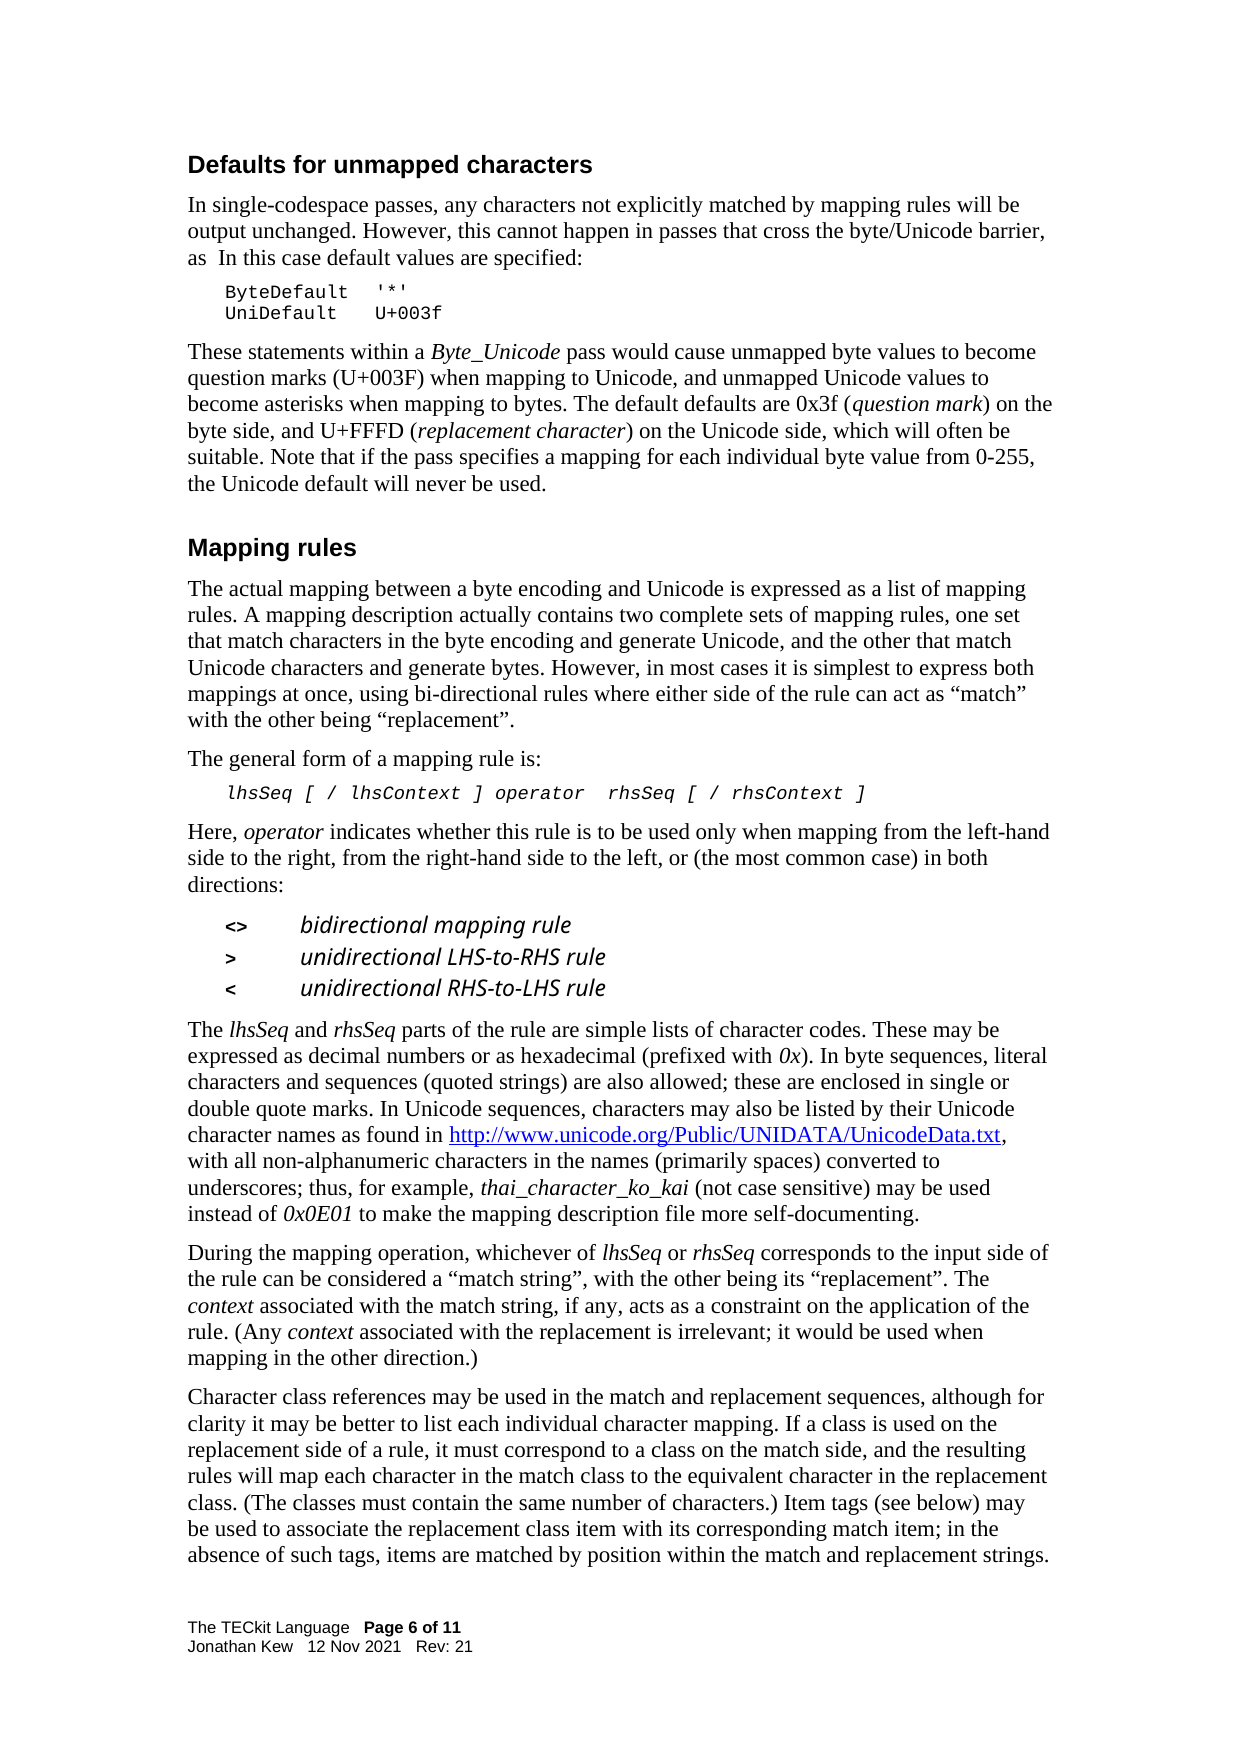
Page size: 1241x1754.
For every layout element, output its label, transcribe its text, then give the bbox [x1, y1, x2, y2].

text Here, operator indicates whether this rule is to be used only when mapping from the left-hand side to the right, from the right-hand side to the left, or (the most common case) in both directions: [187, 818, 1053, 897]
text ByteDefault '*' [225, 283, 1053, 304]
text In single-codespace passes, any characters not explicitly matched by mapping rules will be output unchanged. However, this cannot happen in passes that cross the byte/Unicode barrier, as In this case default values are specified: [187, 191, 1053, 270]
text The lhsSeq and rhsSeq parts of the rule are simple lists of character codes. These may be expressed as decimal numbers or as hexadecimal (prefixed with 0x). In byte sequences, literal characters and sequences (quoted strings) are also allowed; these are enclosed in single or double quote marks. In Unicode sequences, characters may also be listed by their Unicode character names as found in http://www.unicode.org/Public/UNIDATA/UnicodeData.txt, with all non-alphanumeric characters in the names (primarily spaces) converted to underscores; thus, for example, thai_character_ko_kai (not case sensitive) may be used instead of 0x0E01 to make the mapping description file more self-documenting. [187, 1016, 1053, 1227]
text <> bidirectional mapping rule > unidirectional LHS-to-RHS rule < unidirectional RHS-to-LHS rule [225, 909, 1053, 1003]
text lhsSeq [ / lhsContext ] operator rhsSeq [ / rhsContext ] [225, 784, 1053, 805]
text During the mapping operation, whichever of lhsSeq or rhsSeq corresponds to the input side of the rule can be considered a “match string”, with the other being its “replacement”. The context associated with the match string, if any, acts as a constraint on the application of the rule. (Any context associated with the replacement is irrelevant; it would be used when mapping in the other direction.) [187, 1239, 1053, 1371]
text The general form of a mapping rule is: [187, 745, 1053, 772]
text Character class references may be used in the match and replacement sequences, although for clarity it may be better to list each individual character mapping. If a class is used on the replacement side of a rule, it must correspond to a class on the match side, and the resulting rules will map each character in the match class to the equivalent character in the replacement class. (The classes must contain the same number of characters.) Item tags (see below) may be used to associate the replacement class item with its corresponding match item; in the absence of such tags, items are matched by position within the match and replacement strings. [187, 1383, 1053, 1568]
text UniDefault U+003f [225, 304, 1053, 325]
subtitle Mapping rules [187, 533, 1053, 562]
subtitle Defaults for unmapped characters [187, 150, 1053, 179]
text The actual mapping between a byte encoding and Unicode is expressed as a list of mapping rules. A mapping description actually contains two complete sets of mapping rules, one set that match characters in the byte encoding and generate Unicode, and the other that match Unicode characters and generate bytes. However, in most cases it is simplest to express both mappings at once, using bi-directional rules where either side of the rule can act as “match” with the other being “replacement”. [187, 575, 1053, 733]
text These statements within a Byte_Unicode pass would cause unmapped byte values to become question marks (U+003F) when mapping to Unicode, and unmapped Unicode values to become asterisks when mapping to bytes. The default defaults are 0x3f (question mark) on the byte side, and U+FFFD (replacement character) on the Unicode side, which will often be suitable. Note that if the pass specifies a mapping for each individual byte value from 0-255, the Unicode default will never be used. [187, 338, 1053, 496]
